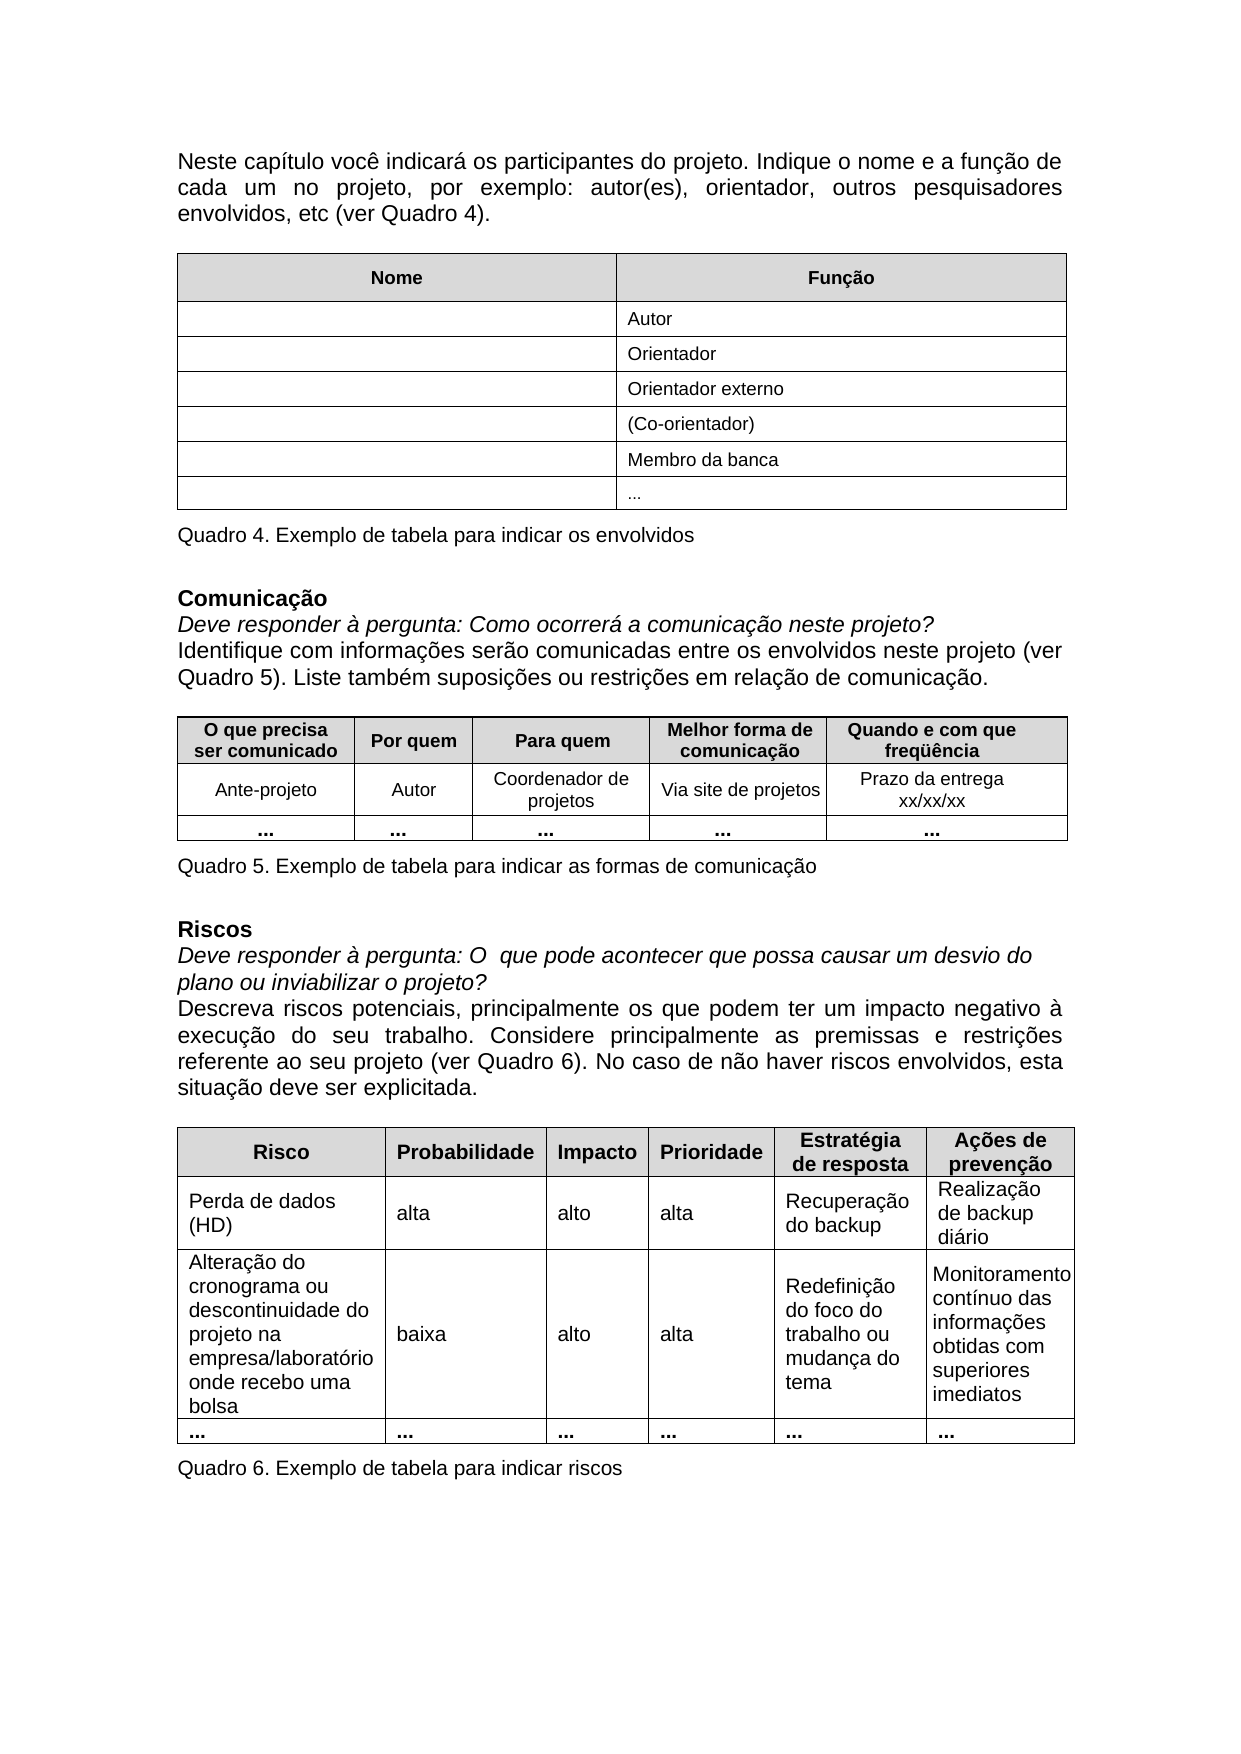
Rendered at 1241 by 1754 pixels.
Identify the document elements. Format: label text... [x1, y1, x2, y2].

table_cell [178, 337, 616, 371]
table_header Prioridade [649, 1128, 774, 1176]
text Comunicação [177, 585, 1063, 611]
table_cell Autor [355, 764, 472, 815]
text Riscos [177, 916, 1063, 942]
table_cell (Co-orientador) [617, 407, 1066, 441]
table_cell ... [473, 816, 649, 840]
table_cell Redefinição do foco do trabalho ou mudança do tema [775, 1250, 926, 1418]
table_cell Via site de projetos [650, 764, 826, 815]
table_cell Membro da banca [617, 442, 1066, 476]
table_cell [178, 302, 616, 336]
table_cell Autor [617, 302, 1066, 336]
table_header Para quem [473, 718, 649, 763]
text Identifique com informações serão comunicadas entre os envolvidos neste projeto (ver Quadro 5). Liste também suposições ou restrições em relação de comunicação. [177, 637, 1063, 690]
table_cell ... [547, 1419, 648, 1443]
table_header Probabilidade [386, 1128, 546, 1176]
table_header Impacto [547, 1128, 648, 1176]
table_cell Coordenador de projetos [473, 764, 649, 815]
table_cell alto [547, 1177, 648, 1249]
table_header Ações de prevenção [927, 1128, 1074, 1176]
table_header O que precisa ser comunicado [178, 718, 354, 763]
table_cell [178, 477, 616, 509]
table_cell ... [650, 816, 826, 840]
table_cell ... [827, 816, 1067, 840]
table_header Melhor forma de comunicação [650, 718, 826, 763]
table_cell alta [649, 1250, 774, 1418]
table_header Função [617, 254, 1066, 301]
table_cell Realização de backup diário [927, 1177, 1074, 1249]
table_cell baixa [386, 1250, 546, 1418]
table_cell ... [649, 1419, 774, 1443]
table_cell ... [178, 1419, 385, 1443]
text Neste capítulo você indicará os participantes do projeto. Indique o nome e a função de cada um no projeto, por exemplo: autor(es), orientador, outros pesquisadores envolvidos, etc (ver Quadro 4). [177, 148, 1063, 227]
text Quadro 5. Exemplo de tabela para indicar as formas de comunicação [177, 854, 1063, 878]
table_cell ... [386, 1419, 546, 1443]
table_cell ... [927, 1419, 1074, 1443]
text Quadro 4. Exemplo de tabela para indicar os envolvidos [177, 522, 1063, 546]
table_cell ... [775, 1419, 926, 1443]
text Descreva riscos potenciais, principalmente os que podem ter um impacto negativo à execução do seu trabalho. Considere principalmente as premissas e restrições referente ao seu projeto (ver Quadro 6). No caso de não haver riscos envolvidos, esta situação deve ser explicitada. [177, 995, 1063, 1101]
table_cell Recuperação do backup [775, 1177, 926, 1249]
table_cell Orientador externo [617, 372, 1066, 406]
text Deve responder à pergunta: O que pode acontecer que possa causar um desvio do plano ou inviabilizar o projeto? [177, 942, 1063, 995]
table_cell ... [355, 816, 472, 840]
table_cell alta [649, 1177, 774, 1249]
table_cell Prazo da entrega xx/xx/xx [827, 764, 1067, 815]
text Deve responder à pergunta: Como ocorrerá a comunicação neste projeto? [177, 611, 1063, 637]
table_cell alto [547, 1250, 648, 1418]
table_cell [178, 442, 616, 476]
table_cell Orientador [617, 337, 1066, 371]
table_cell [178, 407, 616, 441]
table_cell Ante-projeto [178, 764, 354, 815]
table_header Nome [178, 254, 616, 301]
table_header Risco [178, 1128, 385, 1176]
table_header Por quem [355, 718, 472, 763]
table_cell Perda de dados (HD) [178, 1177, 385, 1249]
table_cell [178, 372, 616, 406]
table_cell alta [386, 1177, 546, 1249]
table_cell ... [617, 477, 1066, 509]
table_cell Alteração do cronograma ou descontinuidade do projeto na empresa/laboratório onde recebo uma bolsa [178, 1250, 385, 1418]
table_header Quando e com que freqüência [827, 718, 1067, 763]
table_cell ... [178, 816, 354, 840]
text Quadro 6. Exemplo de tabela para indicar riscos [177, 1456, 1063, 1480]
table_header Estratégia de resposta [775, 1128, 926, 1176]
table_cell Monitoramento contínuo das informações obtidas com superiores imediatos [927, 1250, 1074, 1418]
